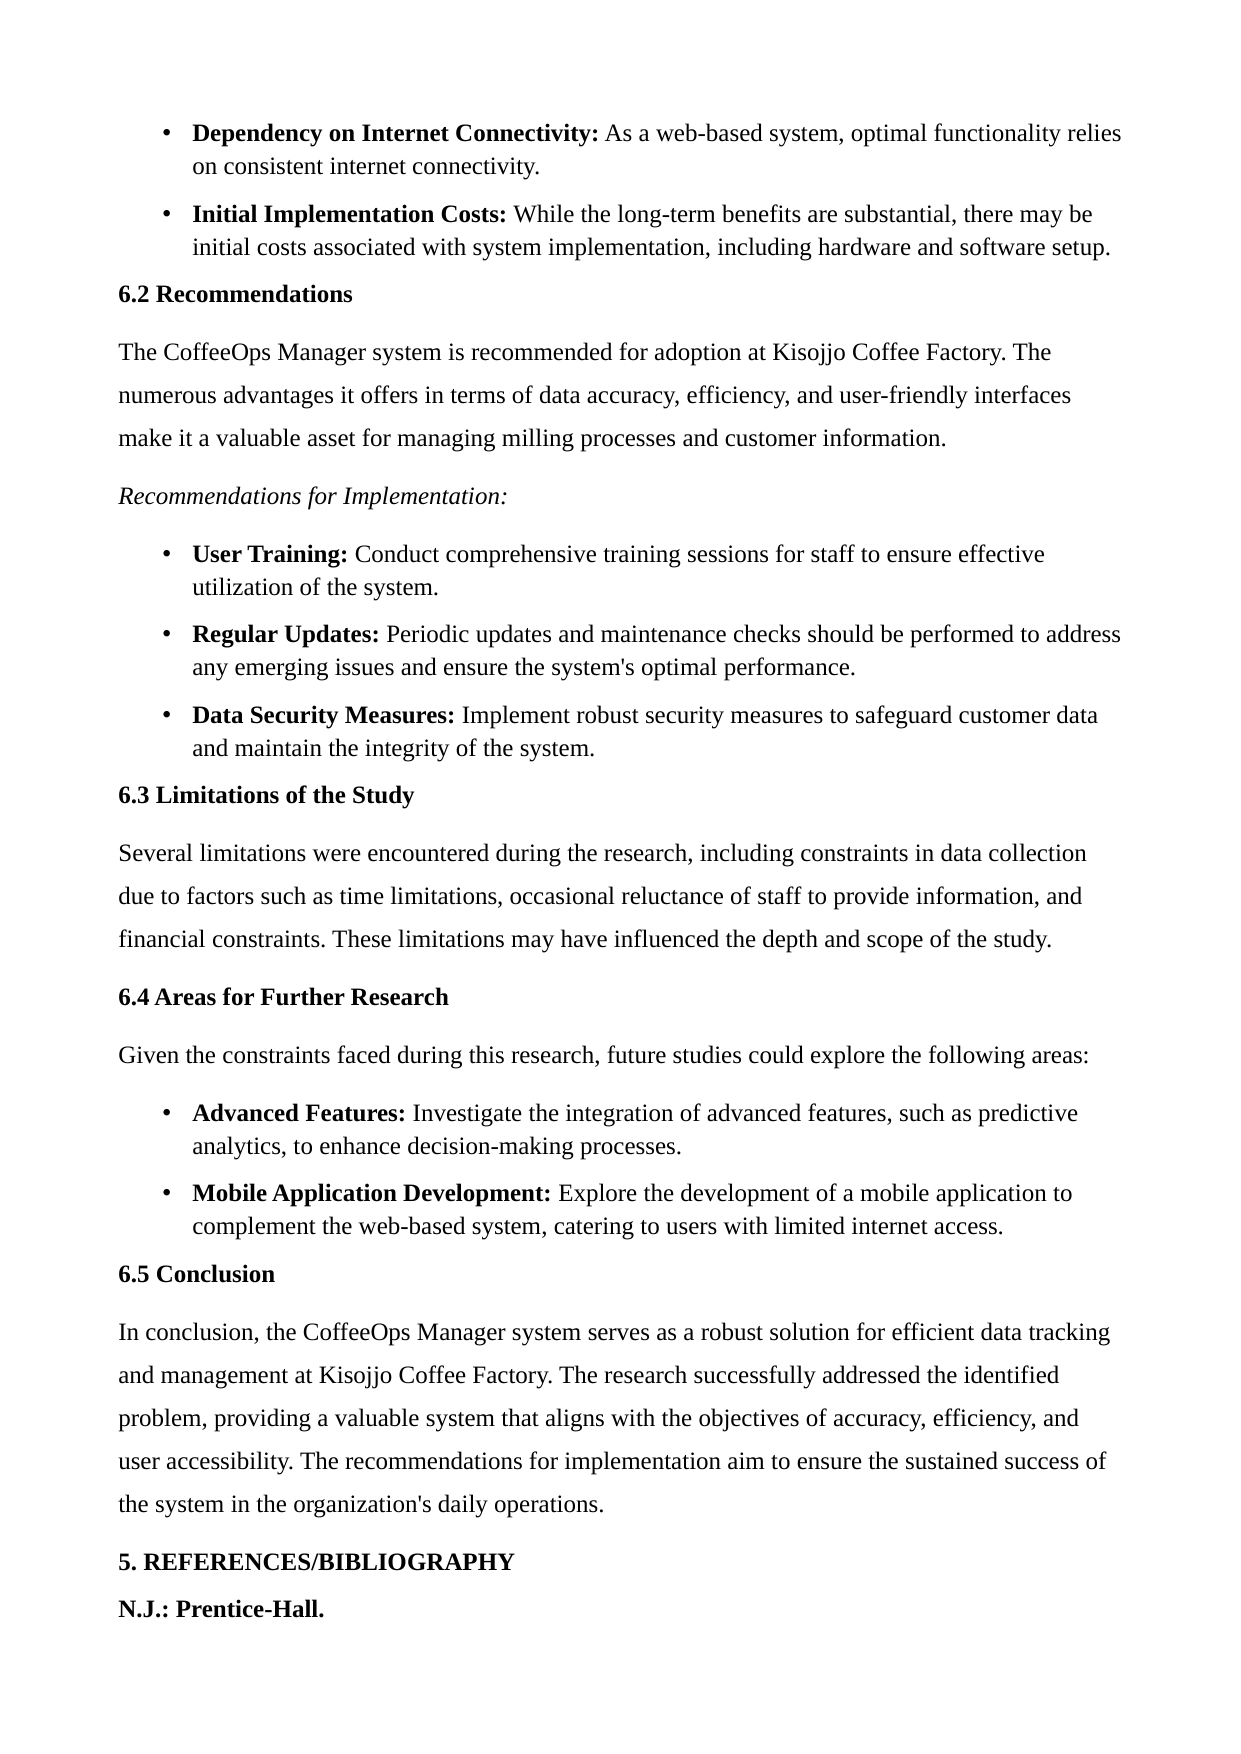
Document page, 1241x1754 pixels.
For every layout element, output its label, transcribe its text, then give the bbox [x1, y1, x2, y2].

text 6.3 Limitations of the Study [118, 781, 1122, 809]
list Advanced Features: Investigate the integration of advanced features, such as predictive analytics, to enhance decision-making processes. [162, 1098, 1122, 1159]
list Initial Implementation Costs: While the long-term benefits are substantial, there may be initial costs associated with system implementation, including hardware and software setup. [162, 199, 1122, 261]
list Data Security Measures: Implement robust security measures to safeguard customer data and maintain the integrity of the system. [162, 700, 1122, 762]
text Given the constraints faced during this research, future studies could explore the following areas: [118, 1040, 1122, 1069]
list User Training: Conduct comprehensive training sessions for staff to ensure effective utilization of the system. [162, 539, 1122, 601]
list Regular Updates: Periodic updates and maintenance checks should be performed to address any emerging issues and ensure the system's optimal performance. [162, 619, 1122, 681]
text Recommendations for Implementation: [118, 481, 1122, 510]
list Dependency on Internet Connectivity: As a web-based system, optimal functionality relies on consistent internet connectivity. [162, 118, 1122, 180]
list Mobile Application Development: Explore the development of a mobile application to complement the web-based system, catering to users with limited internet access. [162, 1178, 1122, 1240]
text 6.5 Conclusion [118, 1259, 1122, 1288]
text N.J.: Prentice-Hall. [118, 1594, 1122, 1623]
text In conclusion, the CoffeeOps Manager system serves as a robust solution for efficient data tracking and management at Kisojjo Coffee Factory. The research successfully addressed the identified problem, providing a valuable system that aligns with the objectives of accuracy, efficiency, and user accessibility. The recommendations for implementation aim to ensure the sustained success of the system in the organization's daily operations. [118, 1317, 1122, 1518]
text The CoffeeOps Manager system is recommended for adoption at Kisojjo Coffee Factory. The numerous advantages it offers in terms of data accuracy, efficiency, and user-friendly interfaces make it a valuable asset for managing milling processes and customer information. [118, 337, 1122, 452]
text 6.4 Areas for Further Research [118, 982, 1122, 1011]
text 5. REFERENCES/BIBLIOGRAPHY [118, 1547, 1122, 1576]
text Several limitations were encountered during the research, including constraints in data collection due to factors such as time limitations, occasional reluctance of staff to provide information, and financial constraints. These limitations may have influenced the depth and scope of the study. [118, 838, 1122, 953]
text 6.2 Recommendations [118, 279, 1122, 308]
